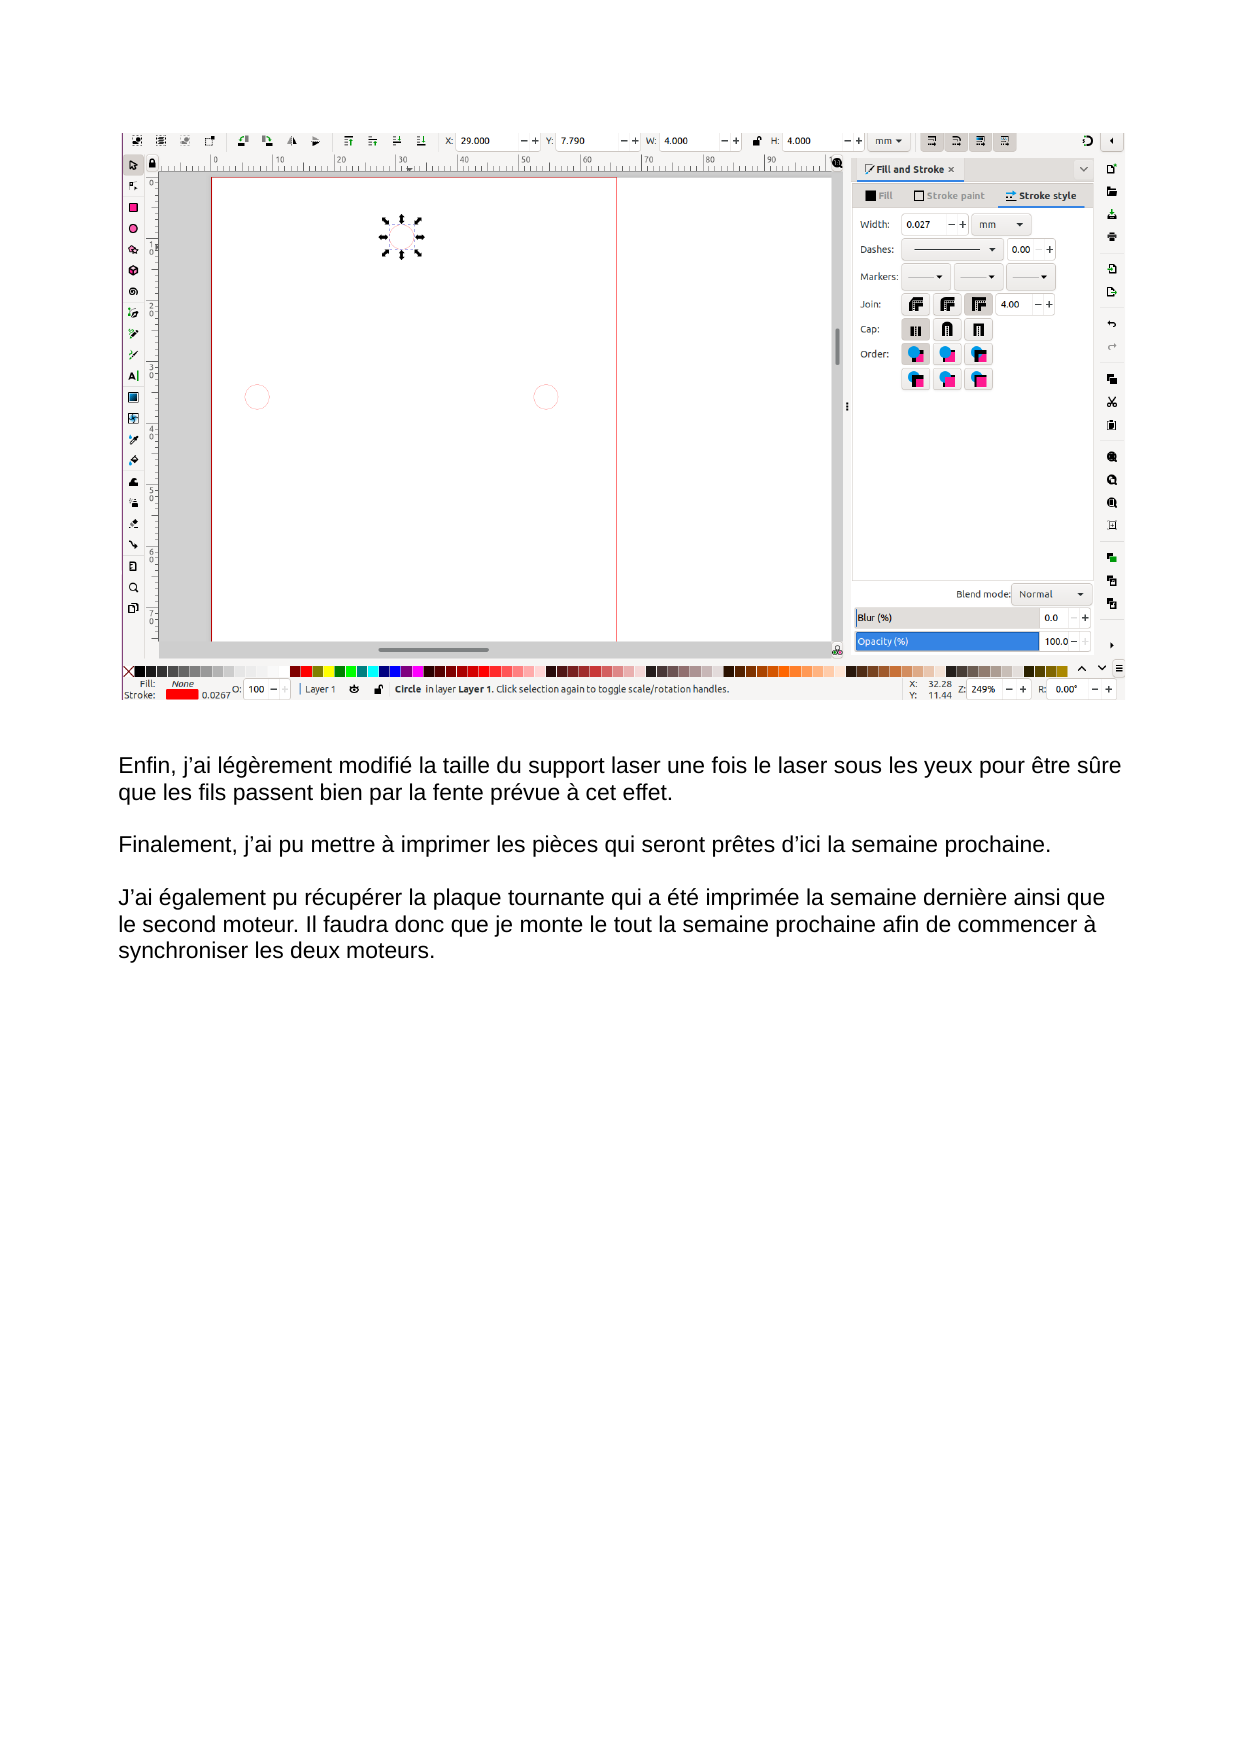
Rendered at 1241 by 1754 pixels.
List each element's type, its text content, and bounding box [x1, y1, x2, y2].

picture [121, 133, 1126, 700]
text Enfin, j’ai légèrement modifié la taille du support laser une fois le laser sous les yeux pour être sûre que les fils passent bien par la fente prévue à cet effet. [118, 752, 1122, 805]
text Finalement, j’ai pu mettre à imprimer les pièces qui seront prêtes d’ici la semaine prochaine. [118, 831, 1122, 858]
text J’ai également pu récupérer la plaque tournante qui a été imprimée la semaine dernière ainsi que le second moteur. Il faudra donc que je monte le tout la semaine prochaine afin de commencer à synchroniser les deux moteurs. [118, 884, 1122, 963]
